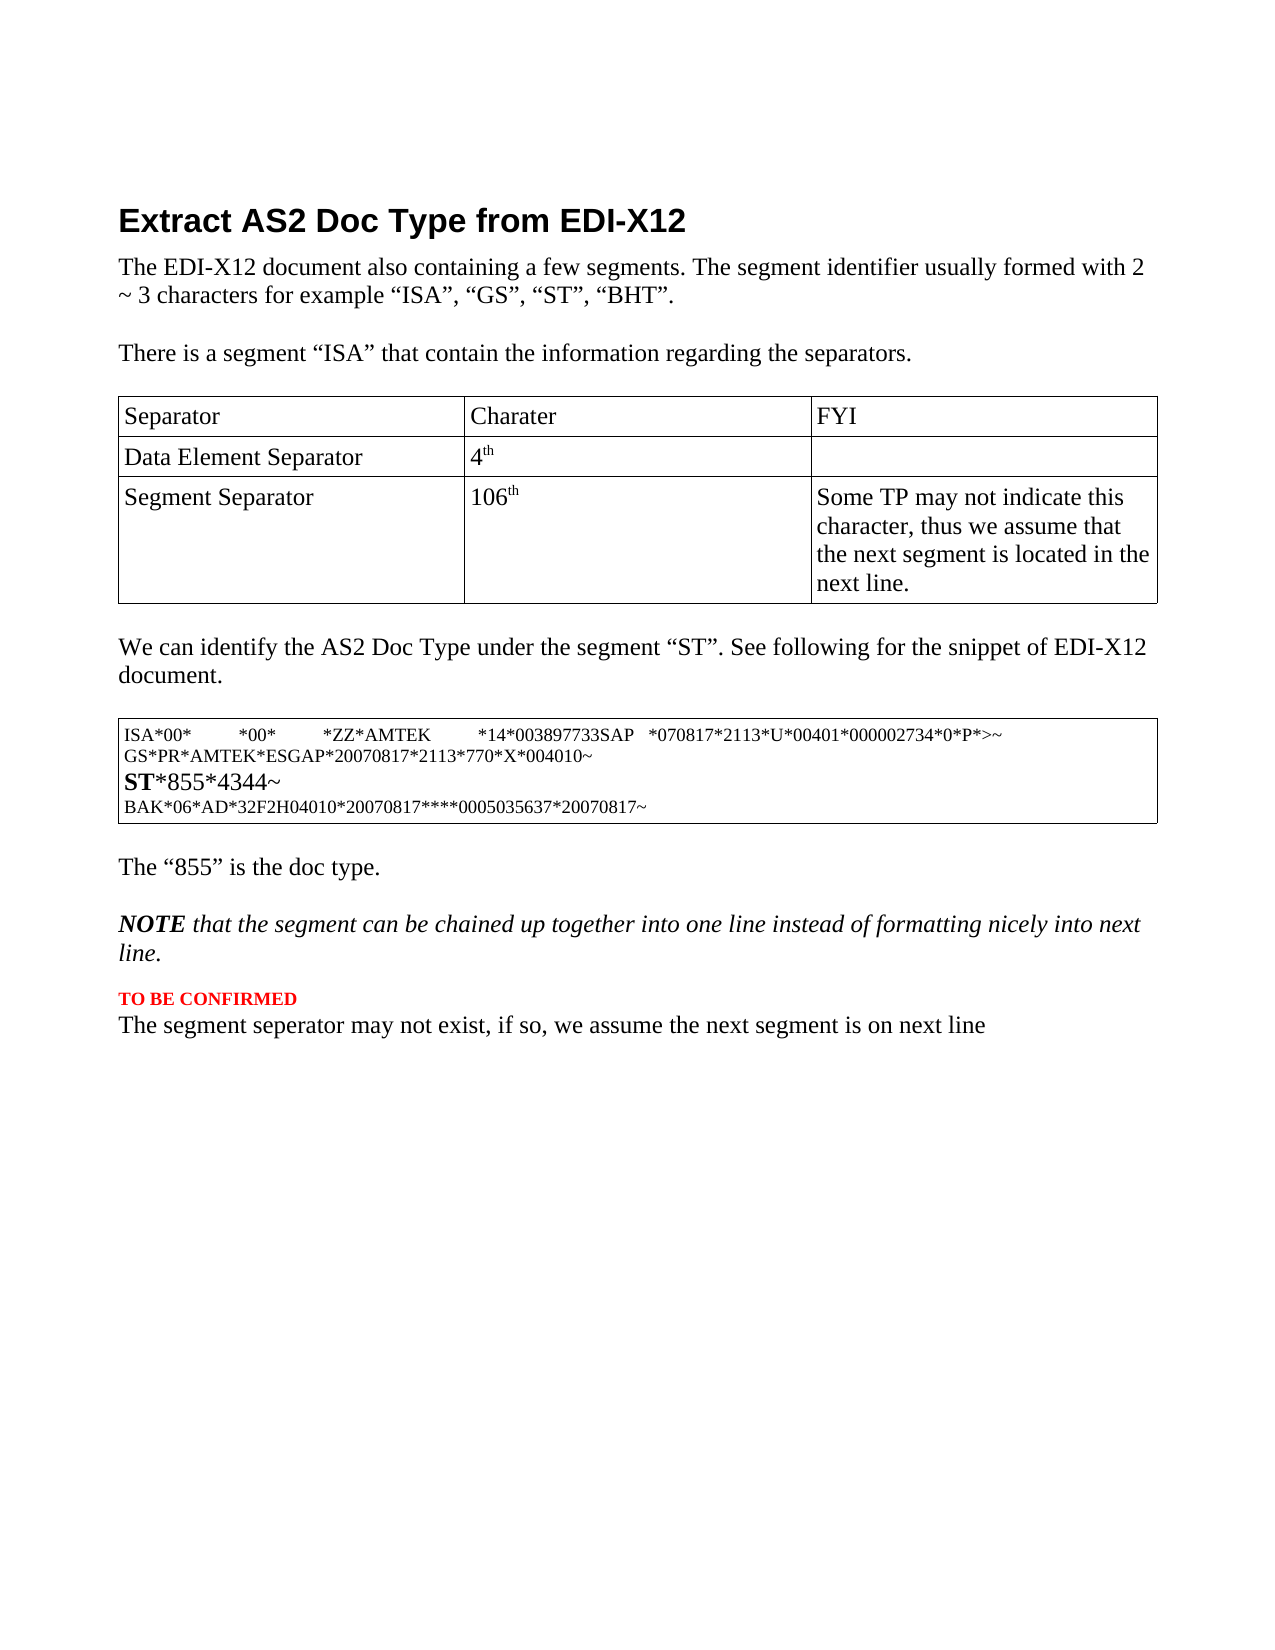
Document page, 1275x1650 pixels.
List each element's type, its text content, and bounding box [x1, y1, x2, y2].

table_header FYI [812, 397, 1157, 436]
table_cell Segment Separator [119, 477, 464, 603]
text TO BE CONFIRMED [118, 988, 1157, 1010]
table_cell 4th [465, 437, 811, 476]
text We can identify the AS2 Doc Type under the segment “ST”. See following for the snippet of EDI-X12 document. [118, 632, 1157, 689]
text NOTE that the segment can be chained up together into one line instead of formatting nicely into next line. [118, 909, 1157, 967]
table_cell [812, 437, 1157, 476]
table_header Separator [119, 397, 464, 436]
table_cell 106th [465, 477, 811, 603]
table_header Charater [465, 397, 811, 436]
text There is a segment “ISA” that contain the information regarding the separators. [118, 338, 1157, 367]
subtitle Extract AS2 Doc Type from EDI-X12 [118, 201, 1157, 239]
text The “855” is the doc type. [118, 852, 1157, 880]
table_cell Data Element Separator [119, 437, 464, 476]
table_header ISA*00* *00* *ZZ*AMTEK *14*003897733SAP *070817*2113*U*00401*000002734*0*P*>~ GS*PR*AMTEK*ESGAP*20070817*2113*770*X*004010~ ST*855*4344~ BAK*06*AD*32F2H04010*20070817****0005035637*20070817~ [119, 719, 1157, 823]
table_cell Some TP may not indicate this character, thus we assume that the next segment is located in the next line. [812, 477, 1157, 603]
text The segment seperator may not exist, if so, we assume the next segment is on next line [118, 1010, 1157, 1038]
text The EDI-X12 document also containing a few segments. The segment identifier usually formed with 2 ~ 3 characters for example “ISA”, “GS”, “ST”, “BHT”. [118, 252, 1157, 309]
